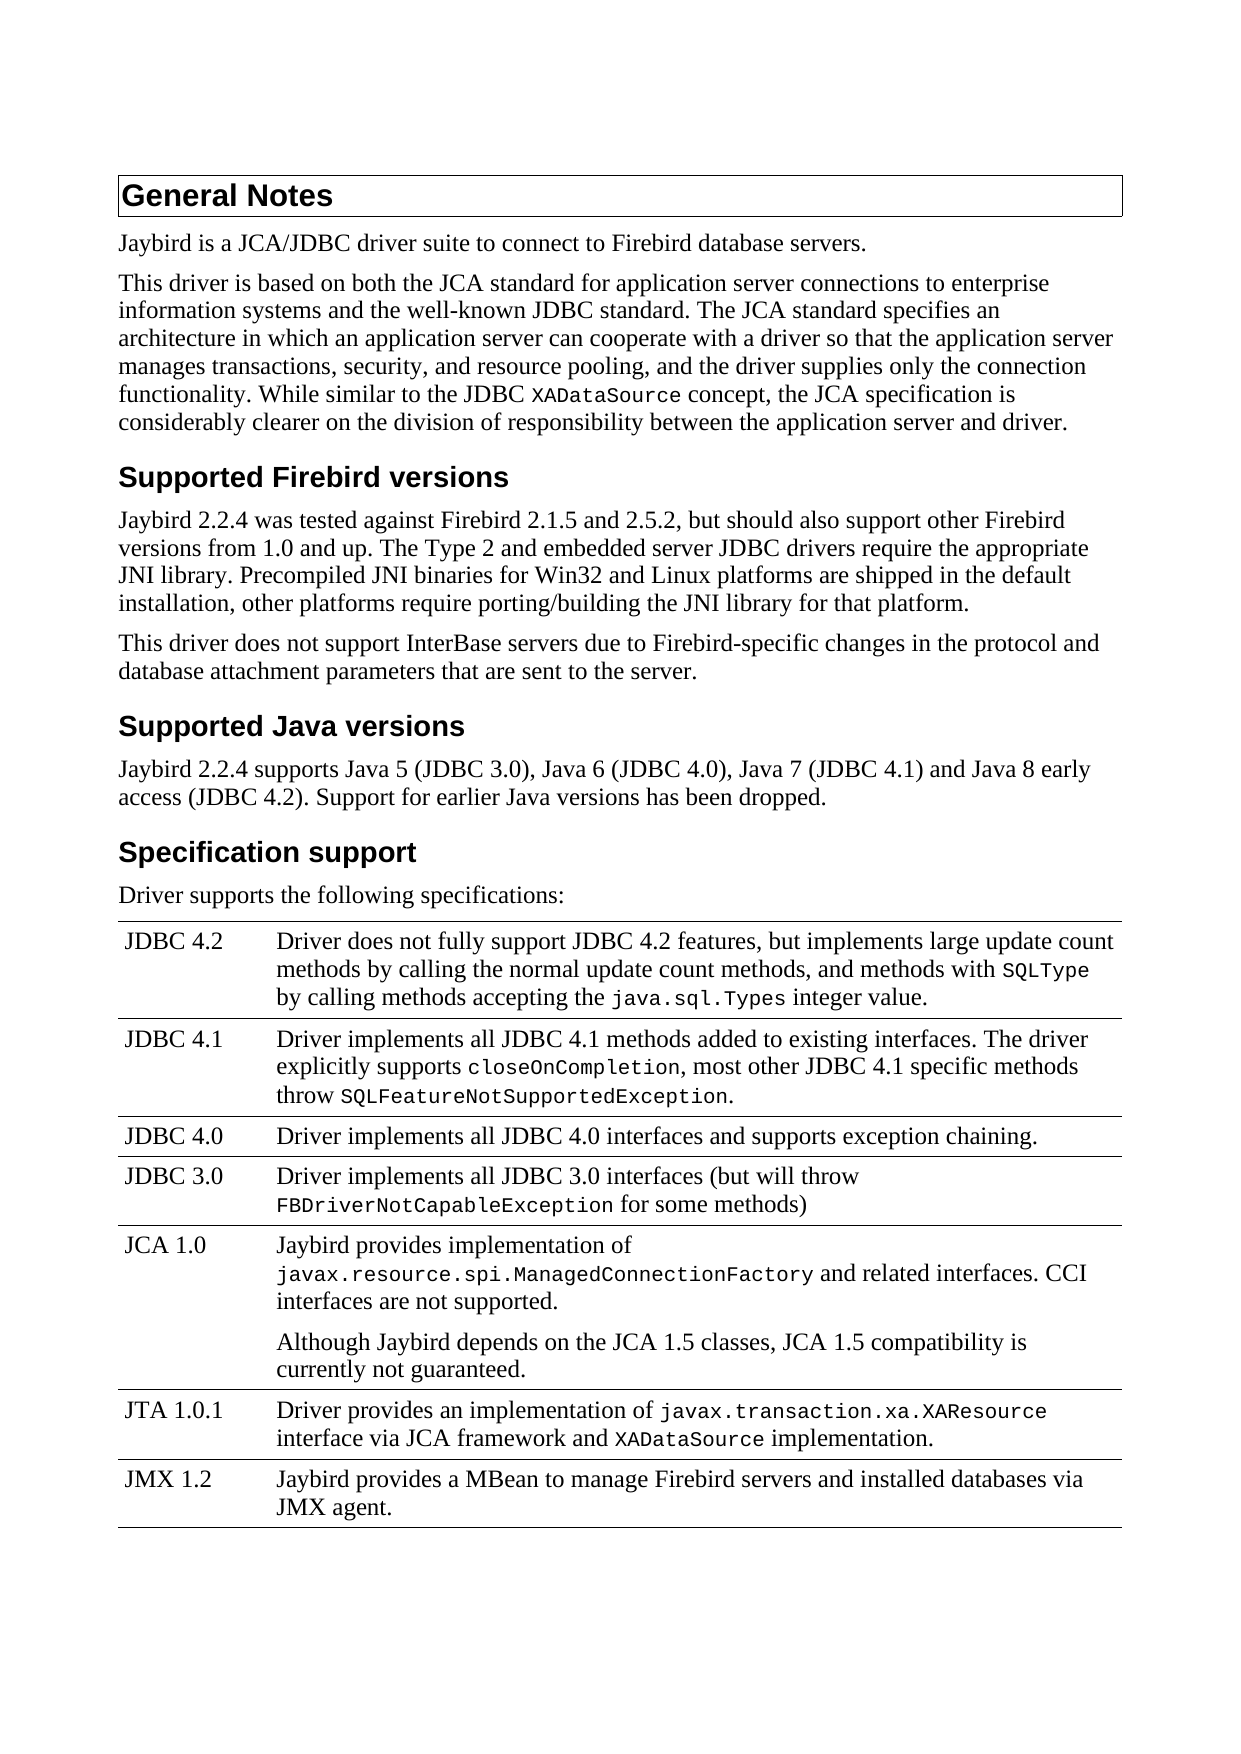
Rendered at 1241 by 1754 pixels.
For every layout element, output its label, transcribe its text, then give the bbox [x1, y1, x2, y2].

text Driver supports the following specifications: [118, 881, 1122, 908]
subtitle General Notes [119, 176, 1122, 216]
table_cell Driver implements all JDBC 4.0 interfaces and supports exception chaining. [270, 1117, 1122, 1156]
text This driver is based on both the JCA standard for application server connections to enterprise information systems and the well-known JDBC standard. The JCA standard specifies an architecture in which an application server can cooperate with a driver so that the application server manages transactions, security, and resource pooling, and the driver supplies only the connection functionality. While similar to the JDBC XADataSource concept, the JCA specification is considerably clearer on the division of responsibility between the application server and driver. [118, 269, 1122, 436]
text Jaybird is a JCA/JDBC driver suite to connect to Firebird database servers. [118, 229, 1122, 256]
table_header JDBC 4.2 [118, 922, 270, 1018]
table_cell JMX 1.2 [118, 1460, 270, 1527]
table_cell Driver implements all JDBC 3.0 interfaces (but will throw FBDriverNotCapableException for some methods) [270, 1157, 1122, 1225]
table_cell Driver implements all JDBC 4.1 methods added to existing interfaces. The driver explicitly supports closeOnCompletion, most other JDBC 4.1 specific methods throw SQLFeatureNotSupportedException. [270, 1019, 1122, 1116]
subtitle Supported Java versions [118, 710, 1122, 743]
text Jaybird 2.2.4 supports Java 5 (JDBC 3.0), Java 6 (JDBC 4.0), Java 7 (JDBC 4.1) and Java 8 early access (JDBC 4.2). Support for earlier Java versions has been dropped. [118, 755, 1122, 811]
table_cell Driver provides an implementation of javax.transaction.xa.XAResource interface via JCA framework and XADataSource implementation. [270, 1390, 1122, 1459]
table_cell JDBC 4.1 [118, 1019, 270, 1116]
table_cell Jaybird provides a MBean to manage Firebird servers and installed databases via JMX agent. [270, 1460, 1122, 1527]
subtitle Supported Firebird versions [118, 461, 1122, 494]
table_cell Jaybird provides implementation of javax.resource.spi.ManagedConnectionFactory and related interfaces. CCI interfaces are not supported. Although Jaybird depends on the JCA 1.5 classes, JCA 1.5 compatibility is currently not guaranteed. [270, 1226, 1122, 1389]
table_header Driver does not fully support JDBC 4.2 features, but implements large update count methods by calling the normal update count methods, and methods with SQLType by calling methods accepting the java.sql.Types integer value. [270, 922, 1122, 1018]
text This driver does not support InterBase servers due to Firebird-specific changes in the protocol and database attachment parameters that are sent to the server. [118, 629, 1122, 685]
table_cell JDBC 4.0 [118, 1117, 270, 1156]
text Jaybird 2.2.4 was tested against Firebird 2.1.5 and 2.5.2, but should also support other Firebird versions from 1.0 and up. The Type 2 and embedded server JDBC drivers require the appropriate JNI library. Precompiled JNI binaries for Win32 and Linux platforms are shipped in the default installation, other platforms require porting/building the JNI library for that platform. [118, 506, 1122, 617]
table_cell JDBC 3.0 [118, 1157, 270, 1225]
table_cell JTA 1.0.1 [118, 1390, 270, 1459]
subtitle Specification support [118, 836, 1122, 868]
table_cell JCA 1.0 [118, 1226, 270, 1389]
